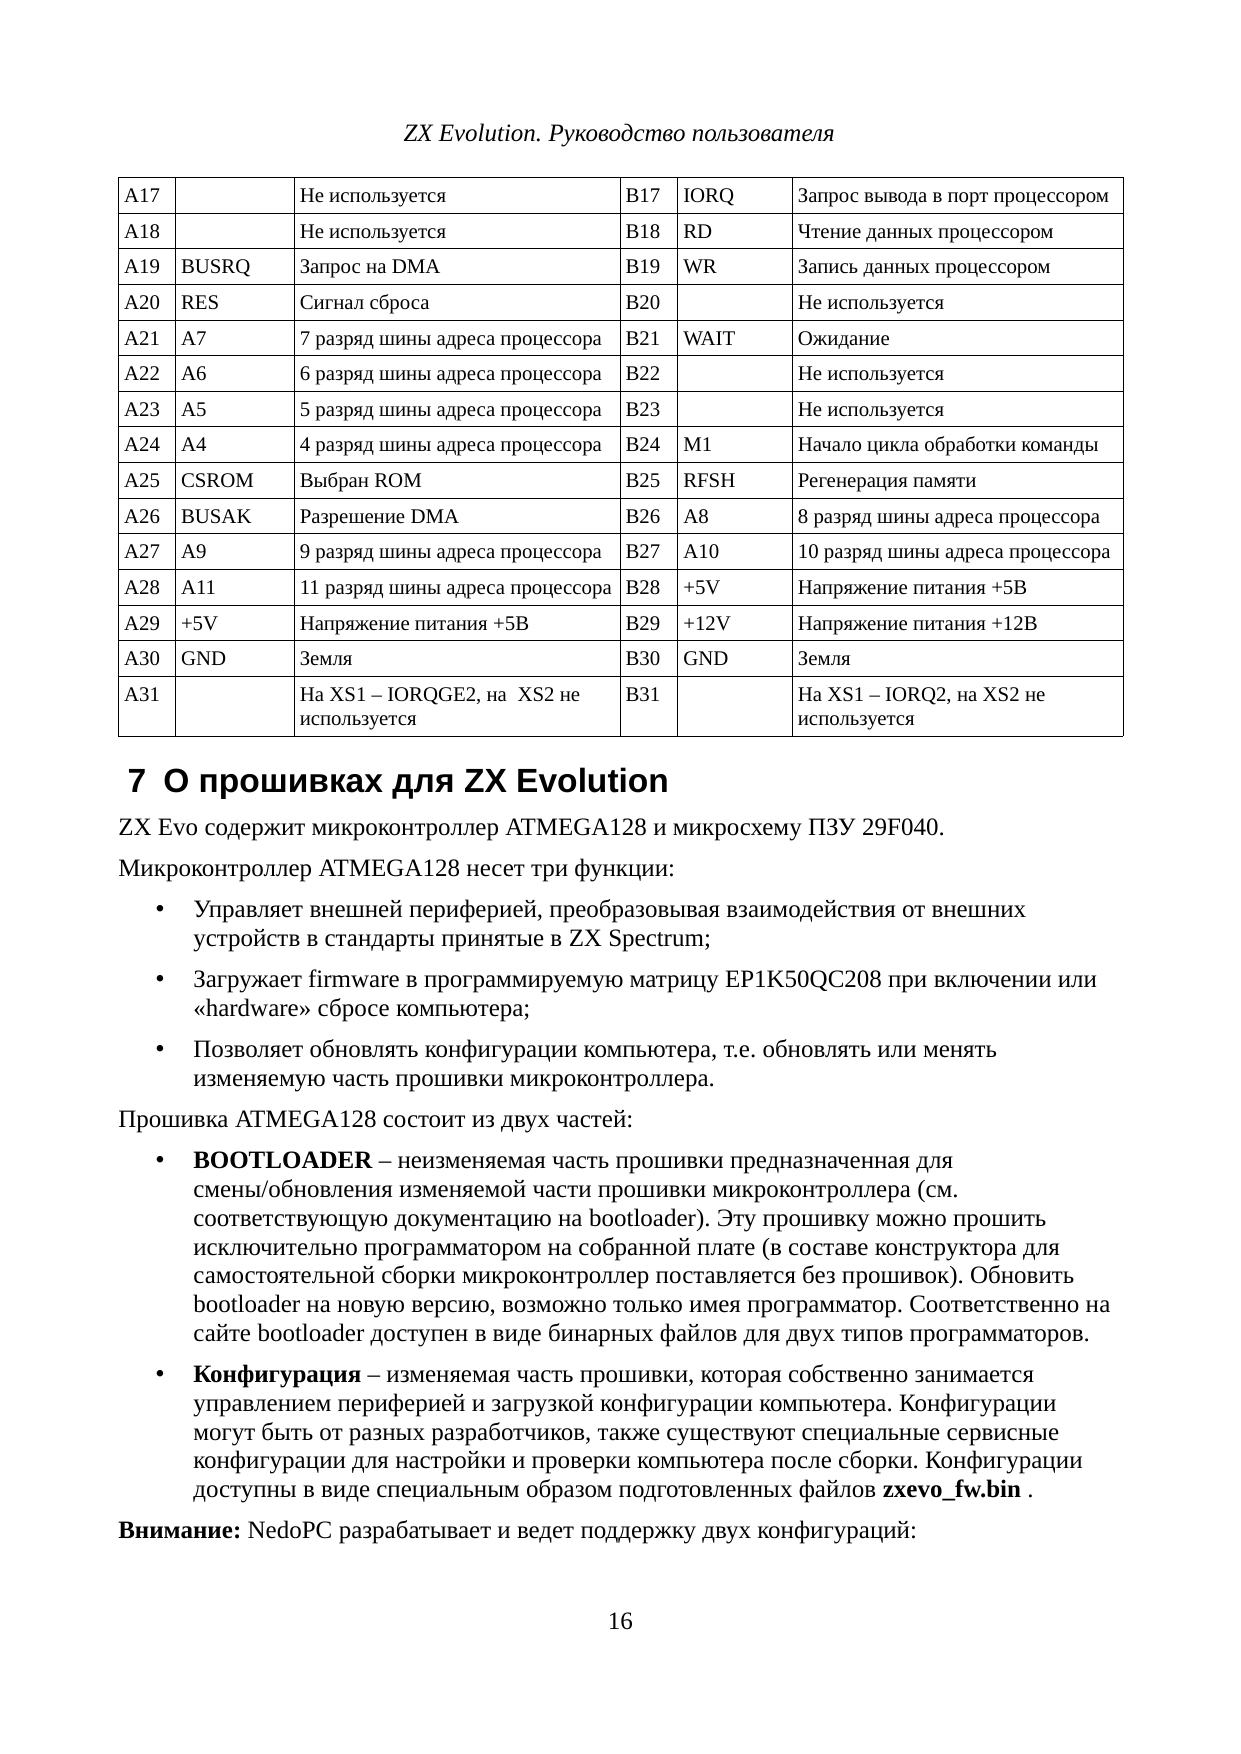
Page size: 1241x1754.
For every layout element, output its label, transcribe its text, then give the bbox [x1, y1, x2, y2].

table_cell +12V [678, 606, 792, 640]
table_cell A27 [119, 534, 175, 569]
table_cell Запись данных процессором [793, 249, 1123, 284]
table_cell Чтение данных процессором [793, 214, 1123, 248]
table_cell [678, 677, 792, 736]
table_cell A8 [678, 499, 792, 533]
table_cell GND [678, 641, 792, 676]
table_cell B23 [621, 392, 677, 426]
table_cell RES [176, 285, 294, 319]
table_cell B29 [621, 606, 677, 640]
table_cell A22 [119, 356, 175, 391]
table_cell A20 [119, 285, 175, 319]
table_cell A29 [119, 606, 175, 640]
table_cell Начало цикла обработки команды [793, 427, 1123, 462]
table_cell A25 [119, 463, 175, 498]
table_cell Разрешение DMA [295, 499, 620, 533]
table_cell [678, 356, 792, 391]
table_cell A23 [119, 392, 175, 426]
table_cell [176, 178, 294, 213]
list Загружает firmware в программируемую матрицу EP1K50QC208 при включении или «hardware» сбросе компьютера; [156, 964, 1122, 1022]
text Прошивка ATMEGA128 состоит из двух частей: [118, 1104, 1122, 1133]
table_cell A24 [119, 427, 175, 462]
table_cell A18 [119, 214, 175, 248]
text Внимание: NedoPC разрабатывает и ведет поддержку двух конфигураций: [118, 1516, 1122, 1544]
table_cell [176, 214, 294, 248]
table_cell A28 [119, 570, 175, 604]
table_cell IORQ [678, 178, 792, 213]
table_cell B27 [621, 534, 677, 569]
table_cell Сигнал сброса [295, 285, 620, 319]
table_cell B20 [621, 285, 677, 319]
table_cell M1 [678, 427, 792, 462]
table_cell Не используется [793, 392, 1123, 426]
table_cell Запрос на DMA [295, 249, 620, 284]
table_cell A21 [119, 321, 175, 355]
table_cell B24 [621, 427, 677, 462]
table_cell A6 [176, 356, 294, 391]
table_cell GND [176, 641, 294, 676]
table_cell A17 [119, 178, 175, 213]
table_cell 8 разряд шины адреса процессора [793, 499, 1123, 533]
text Микроконтроллер ATMEGA128 несет три функции: [118, 853, 1122, 882]
table_cell B18 [621, 214, 677, 248]
table_cell B28 [621, 570, 677, 604]
table_cell Не используется [295, 214, 620, 248]
table_cell RFSH [678, 463, 792, 498]
table_cell WR [678, 249, 792, 284]
list BOOTLOADER – неизменяемая часть прошивки предназначенная для смены/обновления изменяемой части прошивки микроконтроллера (см. соответствующую документацию на bootloader). Эту прошивку можно прошить исключительно программатором на собранной плате (в составе конструктора для самостоятельной сборки микроконтроллер поставляется без прошивок). Обновить bootloader на новую версию, возможно только имея программатор. Соответственно на сайте bootloader доступен в виде бинарных файлов для двух типов программаторов. [156, 1146, 1122, 1347]
table_cell Земля [295, 641, 620, 676]
table_cell 5 разряд шины адреса процессора [295, 392, 620, 426]
text ZX Evo содержит микроконтроллер ATMEGA128 и микросхему ПЗУ 29F040. [118, 812, 1122, 841]
table_cell B22 [621, 356, 677, 391]
table_cell A19 [119, 249, 175, 284]
table_cell +5V [176, 606, 294, 640]
table_cell Регенерация памяти [793, 463, 1123, 498]
table_cell Не используется [793, 285, 1123, 319]
table_cell Напряжение питания +5В [295, 606, 620, 640]
table_cell +5V [678, 570, 792, 604]
table_cell 7 разряд шины адреса процессора [295, 321, 620, 355]
table_cell B21 [621, 321, 677, 355]
table_cell A4 [176, 427, 294, 462]
table_cell A31 [119, 677, 175, 736]
table_cell Не используется [793, 356, 1123, 391]
table_cell 11 разряд шины адреса процессора [295, 570, 620, 604]
table_cell B17 [621, 178, 677, 213]
table_cell Напряжение питания +5В [793, 570, 1123, 604]
table_cell B19 [621, 249, 677, 284]
table_cell [678, 392, 792, 426]
table_cell Ожидание [793, 321, 1123, 355]
table_cell A30 [119, 641, 175, 676]
table_cell B31 [621, 677, 677, 736]
table_cell A5 [176, 392, 294, 426]
list Конфигурация – изменяемая часть прошивки, которая собственно занимается управлением периферией и загрузкой конфигурации компьютера. Конфигурации могут быть от разных разработчиков, также существуют специальные сервисные конфигурации для настройки и проверки компьютера после сборки. Конфигурации доступны в виде специальным образом подготовленных файлов zxevo_fw.bin . [156, 1359, 1122, 1503]
table_cell A10 [678, 534, 792, 569]
table_cell A7 [176, 321, 294, 355]
table_cell B30 [621, 641, 677, 676]
table_cell A26 [119, 499, 175, 533]
table_cell BUSAK [176, 499, 294, 533]
list Управляет внешней периферией, преобразовывая взаимодействия от внешних устройств в стандарты принятые в ZX Spectrum; [156, 894, 1122, 952]
table_cell 9 разряд шины адреса процессора [295, 534, 620, 569]
table_cell Выбран ROM [295, 463, 620, 498]
table_cell [176, 677, 294, 736]
table_cell 10 разряд шины адреса процессора [793, 534, 1123, 569]
table_cell [678, 285, 792, 319]
table_cell B25 [621, 463, 677, 498]
table_cell Напряжение питания +12В [793, 606, 1123, 640]
table_cell A11 [176, 570, 294, 604]
subtitle О прошивках для ZX Evolution [118, 761, 1122, 799]
table_cell BUSRQ [176, 249, 294, 284]
list Позволяет обновлять конфигурации компьютера, т.е. обновлять или менять изменяемую часть прошивки микроконтроллера. [156, 1034, 1122, 1092]
table_cell 4 разряд шины адреса процессора [295, 427, 620, 462]
table_cell 6 разряд шины адреса процессора [295, 356, 620, 391]
table_cell Запрос вывода в порт процессором [793, 178, 1123, 213]
table_cell Не используется [295, 178, 620, 213]
table_cell WAIT [678, 321, 792, 355]
table_cell Земля [793, 641, 1123, 676]
table_cell A9 [176, 534, 294, 569]
table_cell На XS1 – IORQ2, на XS2 не используется [793, 677, 1123, 736]
table_cell На XS1 – IORQGE2, на XS2 не используется [295, 677, 620, 736]
table_cell RD [678, 214, 792, 248]
table_cell CSROM [176, 463, 294, 498]
table_cell B26 [621, 499, 677, 533]
